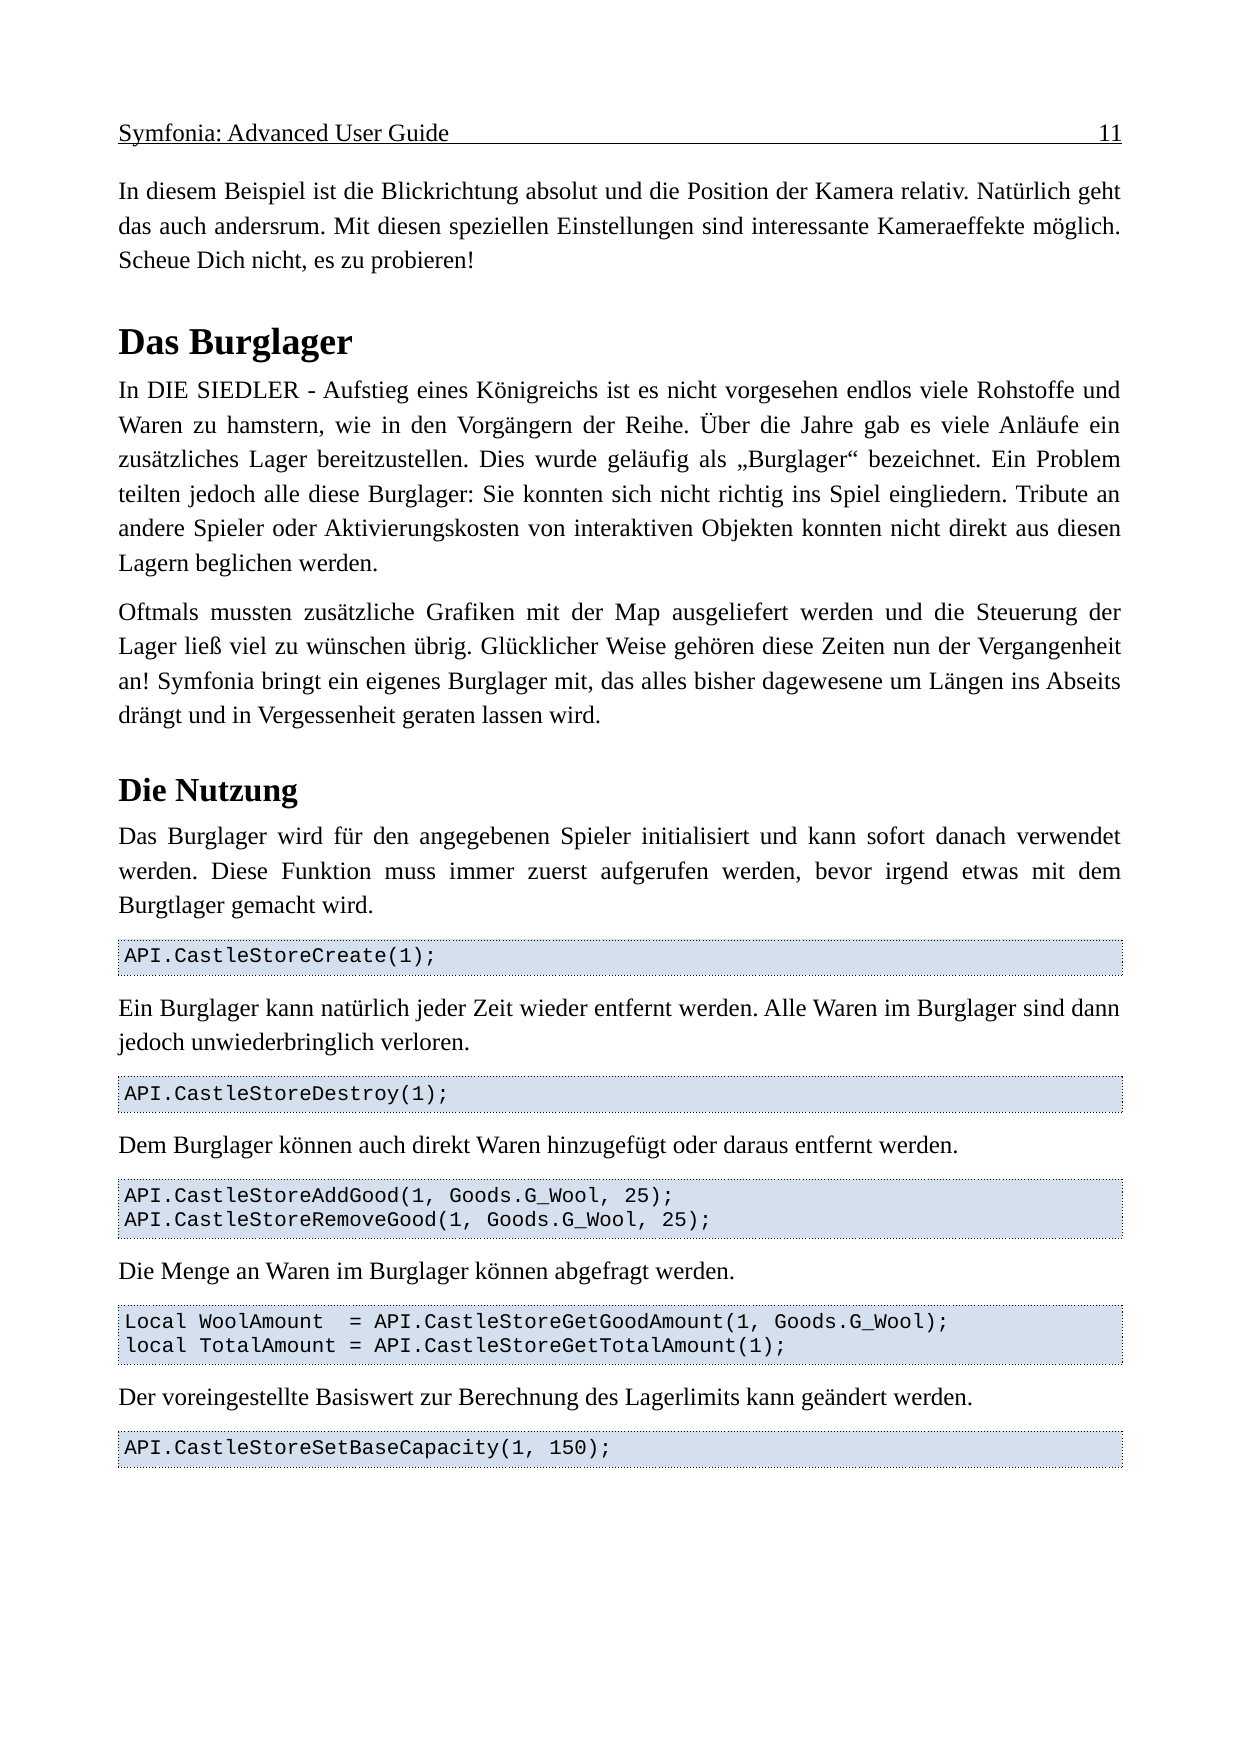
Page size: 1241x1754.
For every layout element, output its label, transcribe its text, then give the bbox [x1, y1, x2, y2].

text Oftmals mussten zusätzliche Grafiken mit der Map ausgeliefert werden und die Steuerung der Lager ließ viel zu wünschen übrig. Glücklicher Weise gehören diese Zeiten nun der Vergangenheit an! Symfonia bringt ein eigenes Burglager mit, das alles bisher dagewesene um Längen ins Abseits drängt und in Vergessenheit geraten lassen wird. [118, 597, 1122, 729]
text In DIE SIEDLER - Aufstieg eines Königreichs ist es nicht vorgesehen endlos viele Rohstoffe und Waren zu hamstern, wie in den Vorgängern der Reihe. Über die Jahre gab es viele Anläufe ein zusätzliches Lager bereitzustellen. Dies wurde geläufig als „Burglager“ bezeichnet. Ein Problem teilten jedoch alle diese Burglager: Sie konnten sich nicht richtig ins Spiel eingliedern. Tribute an andere Spieler oder Aktivierungskosten von interaktiven Objekten konnten nicht direkt aus diesen Lagern beglichen werden. [118, 376, 1122, 577]
text Local WoolAmount = API.CastleStoreGetGoodAmount(1, Goods.G_Wool); local TotalAmount = API.CastleStoreGetTotalAmount(1); [118, 1305, 1122, 1364]
text API.CastleStoreAddGood(1, Goods.G_Wool, 25); API.CastleStoreRemoveGood(1, Goods.G_Wool, 25); [118, 1179, 1122, 1238]
text In diesem Beispiel ist die Blickrichtung absolut und die Position der Kamera relativ. Natürlich geht das auch andersrum. Mit diesen speziellen Einstellungen sind interessante Kameraeffekte möglich. Scheue Dich nicht, es zu probieren! [118, 176, 1122, 274]
text Die Menge an Waren im Burglager können abgefragt werden. [118, 1256, 1122, 1285]
text API.CastleStoreDestroy(1); [118, 1076, 1122, 1112]
subtitle Die Nutzung [118, 770, 1122, 809]
text API.CastleStoreSetBaseCapacity(1, 150); [118, 1431, 1122, 1467]
text Ein Burglager kann natürlich jeder Zeit wieder entfernt werden. Alle Waren im Burglager sind dann jedoch unwiederbringlich verloren. [118, 993, 1122, 1056]
text API.CastleStoreCreate(1); [118, 939, 1122, 975]
subtitle Das Burglager [118, 319, 1122, 363]
text Dem Burglager können auch direkt Waren hinzugefügt oder daraus entfernt werden. [118, 1130, 1122, 1159]
text Der voreingestellte Basiswert zur Berechnung des Lagerlimits kann geändert werden. [118, 1382, 1122, 1411]
text Das Burglager wird für den angegebenen Spieler initialisiert und kann sofort danach verwendet werden. Diese Funktion muss immer zuerst aufgerufen werden, bevor irgend etwas mit dem Burgtlager gemacht wird. [118, 821, 1122, 919]
